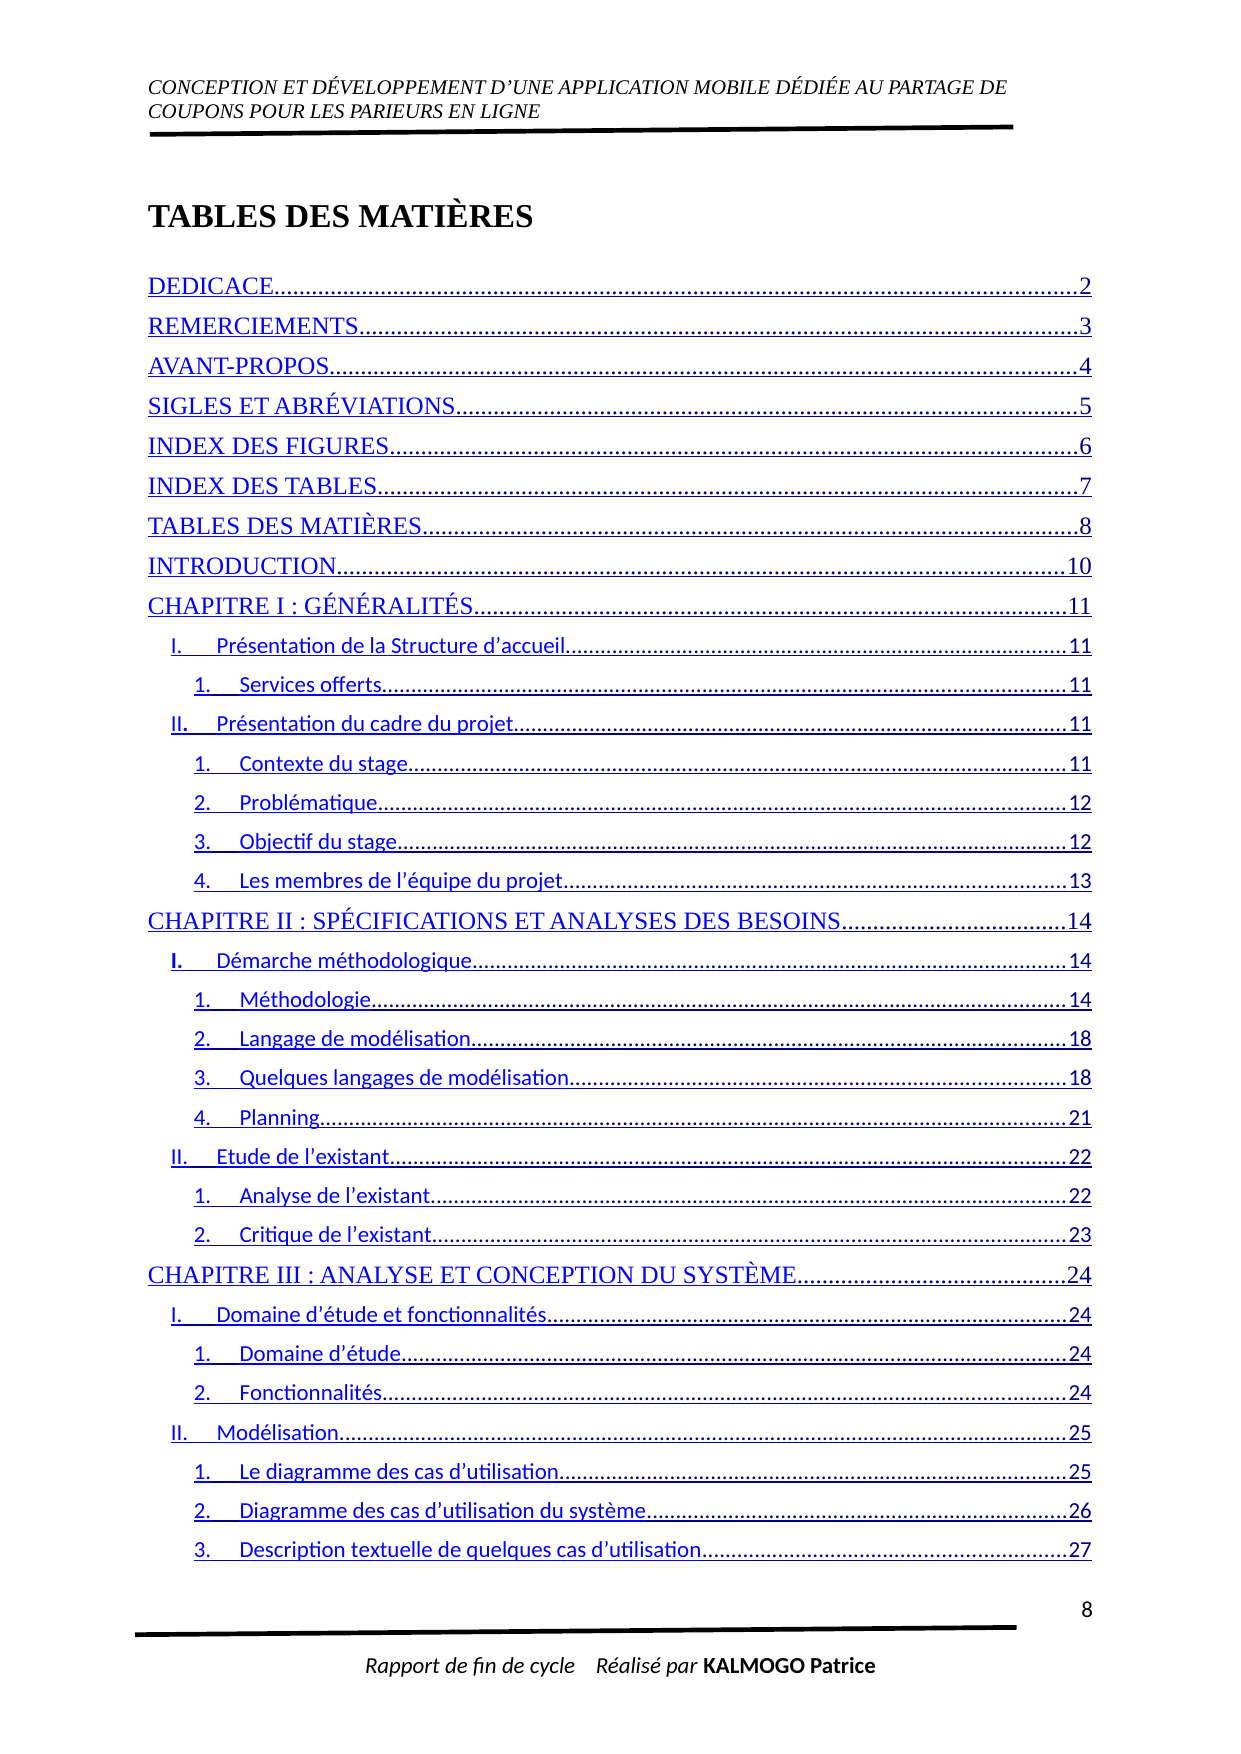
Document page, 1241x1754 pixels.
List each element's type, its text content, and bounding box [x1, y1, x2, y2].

text I. Démarche méthodologique 14 [171, 946, 1093, 974]
text II. Modélisation 25 [171, 1418, 1093, 1446]
text CHAPITRE III : ANALYSE ET CONCEPTION DU SYSTÈME 24 [148, 1260, 1093, 1289]
text 3. Objectif du stage 12 [193, 827, 1093, 855]
text 1. Domaine d’étude 24 [193, 1339, 1093, 1367]
text TABLES DES MATIÈRES 8 [148, 511, 1093, 539]
text REMERCIEMENTS 3 [148, 311, 1093, 339]
text I. Présentation de la Structure d’accueil 11 [171, 631, 1093, 659]
text 2. Langage de modélisation 18 [193, 1024, 1093, 1052]
text 1. Méthodologie 14 [193, 985, 1093, 1013]
text INTRODUCTION 10 [148, 551, 1093, 579]
text INDEX DES FIGURES 6 [148, 431, 1093, 459]
text 3. Quelques langages de modélisation 18 [193, 1063, 1093, 1092]
text 1. Contexte du stage 11 [193, 749, 1093, 777]
text 2. Problématique 12 [193, 788, 1093, 816]
text 3. Description textuelle de quelques cas d’utilisation 27 [193, 1536, 1093, 1563]
text 2. Diagramme des cas d’utilisation du système 26 [193, 1496, 1093, 1524]
text 2. Critique de l’existant 23 [193, 1221, 1093, 1249]
text 1. Services offerts 11 [193, 670, 1093, 698]
text SIGLES ET ABRÉVIATIONS 5 [148, 391, 1093, 419]
text 4. Les membres de l’équipe du projet 13 [193, 866, 1093, 894]
text 2. Fonctionnalités 24 [193, 1378, 1093, 1406]
text II. Etude de l’existant 22 [171, 1142, 1093, 1170]
subtitle TABLES DES MATIÈRES [148, 197, 1093, 235]
text 1. Le diagramme des cas d’utilisation 25 [193, 1457, 1093, 1485]
text 1. Analyse de l’existant 22 [193, 1181, 1093, 1209]
text CHAPITRE II : SPÉCIFICATIONS ET ANALYSES DES BESOINS 14 [148, 906, 1093, 934]
text II. Présentation du cadre du projet 11 [171, 709, 1093, 737]
text I. Domaine d’étude et fonctionnalités 24 [171, 1300, 1093, 1328]
text 4. Planning 21 [193, 1103, 1093, 1131]
text INDEX DES TABLES 7 [148, 471, 1093, 499]
text CHAPITRE I : GÉNÉRALITÉS 11 [148, 591, 1093, 619]
text AVANT-PROPOS 4 [148, 351, 1093, 379]
text DEDICACE 2 [148, 271, 1093, 299]
